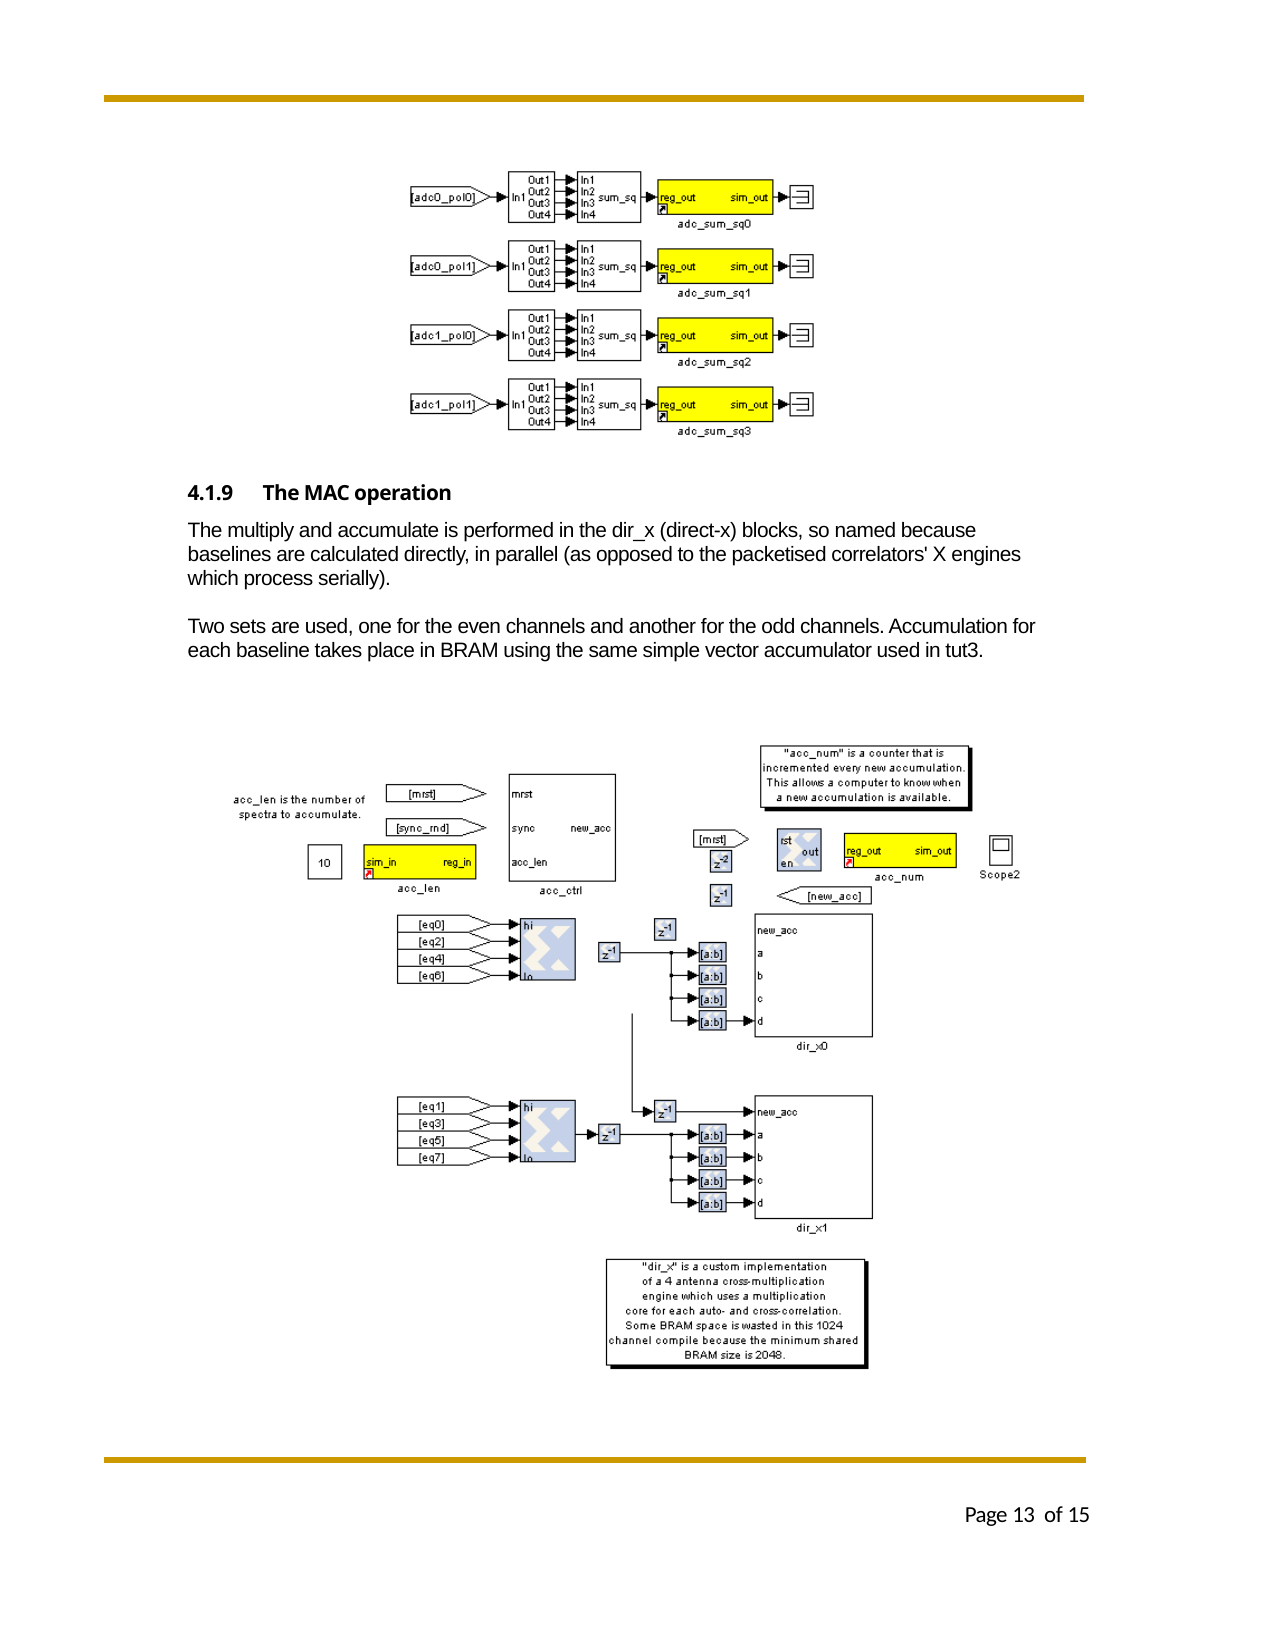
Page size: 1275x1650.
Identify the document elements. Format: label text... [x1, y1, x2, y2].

picture [384, 154, 839, 451]
text Two sets are used, one for the even channels and another for the odd channels. Accumulation for each baseline takes place in BRAM using the same simple vector accumulator used in tut3. [187, 614, 1062, 662]
text The multiply and accumulate is performed in the dir_x (direct-x) blocks, so named because baselines are calculated directly, in parallel (as opposed to the packetised correlators' X engines which process serially). [187, 518, 1062, 590]
picture [225, 683, 1025, 1385]
subtitle The MAC operation [187, 478, 1062, 506]
